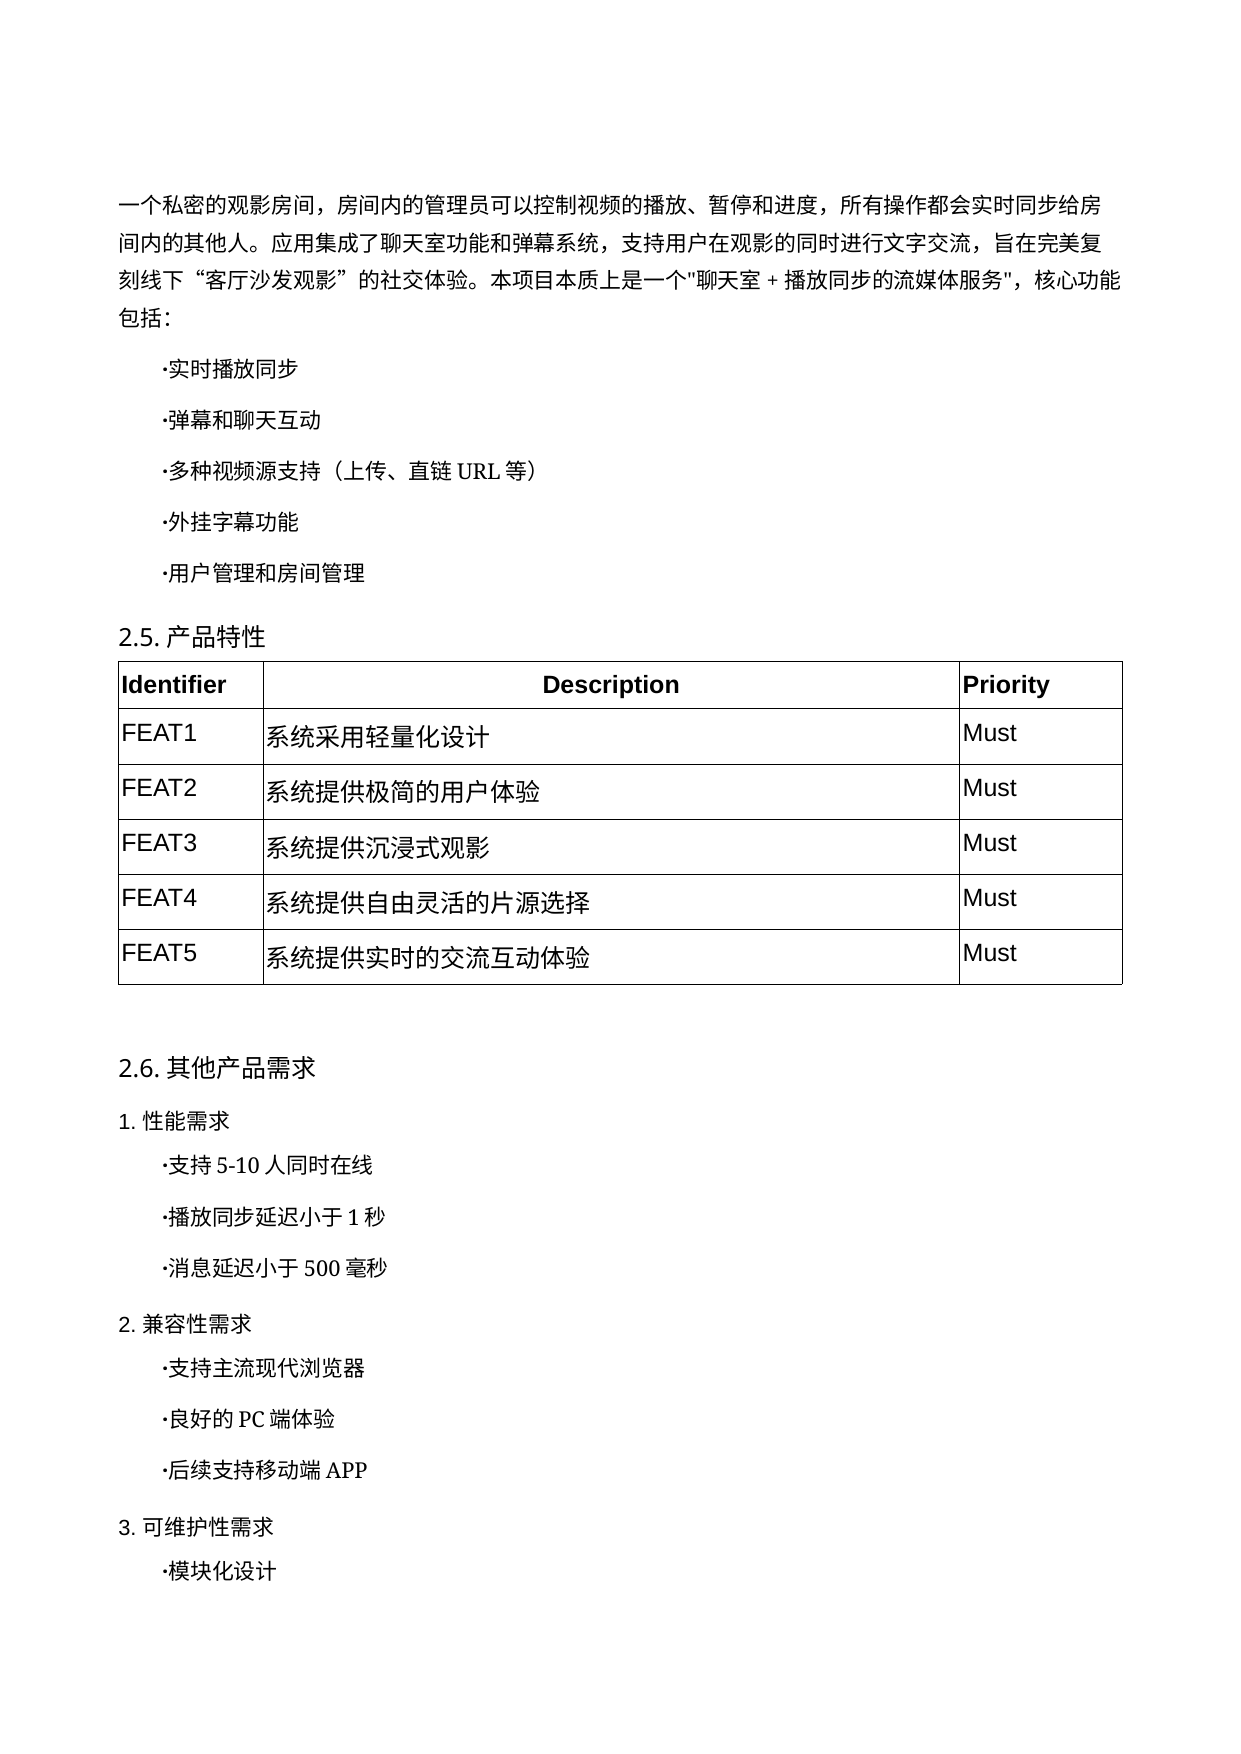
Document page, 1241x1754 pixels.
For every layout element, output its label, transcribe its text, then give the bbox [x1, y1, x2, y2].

text ·多种视频源支持（上传、直链URL等） [118, 454, 1122, 486]
text ·后续支持移动端APP [118, 1453, 1122, 1485]
table_cell FEAT1 [119, 709, 263, 763]
subtitle 性能需求 [118, 1104, 1122, 1136]
text ·支持主流现代浏览器 [118, 1351, 1122, 1383]
table_cell FEAT3 [119, 820, 263, 874]
text ·实时播放同步 [118, 352, 1122, 384]
table_cell Must [960, 709, 1122, 763]
table_cell Must [960, 930, 1122, 984]
table_cell 系统提供实时的交流互动体验 [264, 930, 959, 984]
text ·用户管理和房间管理 [118, 556, 1122, 588]
subtitle 其他产品需求 [118, 1049, 1122, 1085]
table_cell Must [960, 875, 1122, 929]
table_cell 系统提供沉浸式观影 [264, 820, 959, 874]
table_cell FEAT4 [119, 875, 263, 929]
text ·弹幕和聊天互动 [118, 403, 1122, 435]
text ·播放同步延迟小于1秒 [118, 1199, 1122, 1231]
table_header Priority [960, 662, 1122, 708]
subtitle 兼容性需求 [118, 1307, 1122, 1338]
subtitle 可维护性需求 [118, 1510, 1122, 1541]
text ·外挂字幕功能 [118, 505, 1122, 537]
text ·良好的PC端体验 [118, 1402, 1122, 1434]
text ·消息延迟小于500毫秒 [118, 1251, 1122, 1282]
text 一个私密的观影房间，房间内的管理员可以控制视频的播放、暂停和进度，所有操作都会实时同步给房间内的其他人。应用集成了聊天室功能和弹幕系统，支持用户在观影的同时进行文字交流，旨在完美复刻线下“客厅沙发观影”的社交体验。本项目本质上是一个"聊天室 + 播放同步的流媒体服务"，核心功能包括： [118, 188, 1122, 333]
subtitle 产品特性 [118, 617, 1122, 653]
table_header Description [264, 662, 959, 708]
text ·模块化设计 [118, 1554, 1122, 1586]
table_cell FEAT5 [119, 930, 263, 984]
table_cell 系统采用轻量化设计 [264, 709, 959, 763]
table_header Identifier [119, 662, 263, 708]
text ·支持5-10人同时在线 [118, 1148, 1122, 1180]
table_cell 系统提供极简的用户体验 [264, 765, 959, 818]
table_cell Must [960, 820, 1122, 874]
table_cell 系统提供自由灵活的片源选择 [264, 875, 959, 929]
table_cell Must [960, 765, 1122, 818]
table_cell FEAT2 [119, 765, 263, 818]
